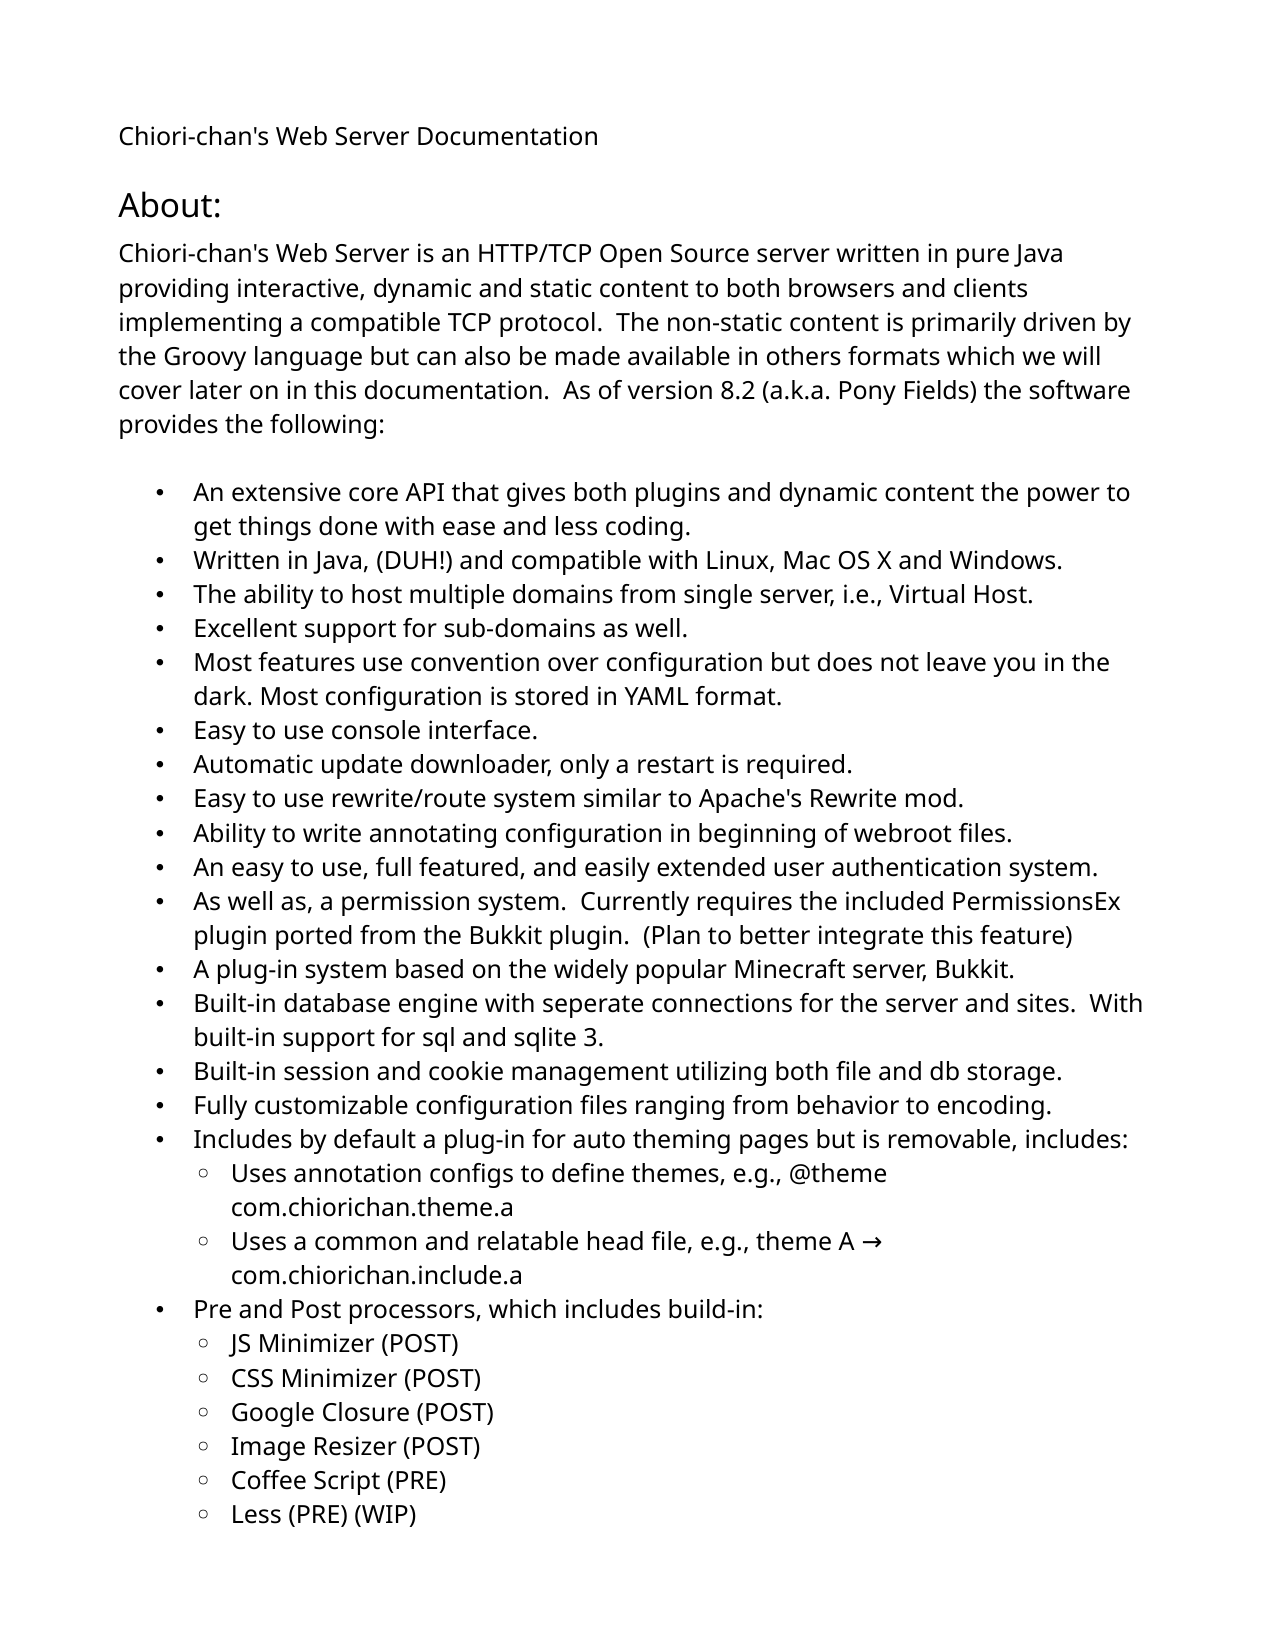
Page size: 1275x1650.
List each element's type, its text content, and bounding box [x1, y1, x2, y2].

list Pre and Post processors, which includes build-in: [156, 1292, 1157, 1326]
list CSS Minimizer (POST) [193, 1360, 1157, 1394]
text About: [118, 182, 1157, 227]
list An easy to use, full featured, and easily extended user authentication system. [156, 849, 1157, 883]
list Automatic update downloader, only a restart is required. [156, 747, 1157, 781]
list Easy to use rewrite/route system similar to Apache's Rewrite mod. [156, 781, 1157, 815]
list Built-in database engine with seperate connections for the server and sites. With built-in support for sql and sqlite 3. [156, 986, 1157, 1054]
list The ability to host multiple domains from single server, i.e., Virtual Host. [156, 577, 1157, 611]
list JS Minimizer (POST) [193, 1326, 1157, 1360]
list Uses annotation configs to define themes, e.g., @theme com.chiorichan.theme.a [193, 1156, 1157, 1224]
list Fully customizable configuration files ranging from behavior to encoding. [156, 1088, 1157, 1122]
list Image Resizer (POST) [193, 1428, 1157, 1462]
list As well as, a permission system. Currently requires the included PermissionsEx plugin ported from the Bukkit plugin. (Plan to better integrate this feature) [156, 883, 1157, 951]
list An extensive core API that gives both plugins and dynamic content the power to get things done with ease and less coding. [156, 474, 1157, 543]
list Excellent support for sub-domains as well. [156, 611, 1157, 645]
list Written in Java, (DUH!) and compatible with Linux, Mac OS X and Windows. [156, 543, 1157, 577]
list A plug-in system based on the widely popular Minecraft server, Bukkit. [156, 951, 1157, 986]
list Ability to write annotating configuration in beginning of webroot files. [156, 815, 1157, 849]
list Coffee Script (PRE) [193, 1462, 1157, 1496]
list Built-in session and cookie management utilizing both file and db storage. [156, 1054, 1157, 1088]
list Easy to use console interface. [156, 713, 1157, 747]
list Uses a common and relatable head file, e.g., theme A → com.chiorichan.include.a [193, 1224, 1157, 1292]
text Chiori-chan's Web Server is an HTTP/TCP Open Source server written in pure Java providing interactive, dynamic and static content to both browsers and clients implementing a compatible TCP protocol. The non-static content is primarily driven by the Groovy language but can also be made available in others formats which we will cover later on in this documentation. As of version 8.2 (a.k.a. Pony Fields) the software provides the following: [118, 236, 1157, 441]
list Less (PRE) (WIP) [193, 1496, 1157, 1531]
list Google Closure (POST) [193, 1394, 1157, 1428]
list Includes by default a plug-in for auto theming pages but is removable, includes: [156, 1122, 1157, 1156]
list Most features use convention over configuration but does not leave you in the dark. Most configuration is stored in YAML format. [156, 645, 1157, 713]
